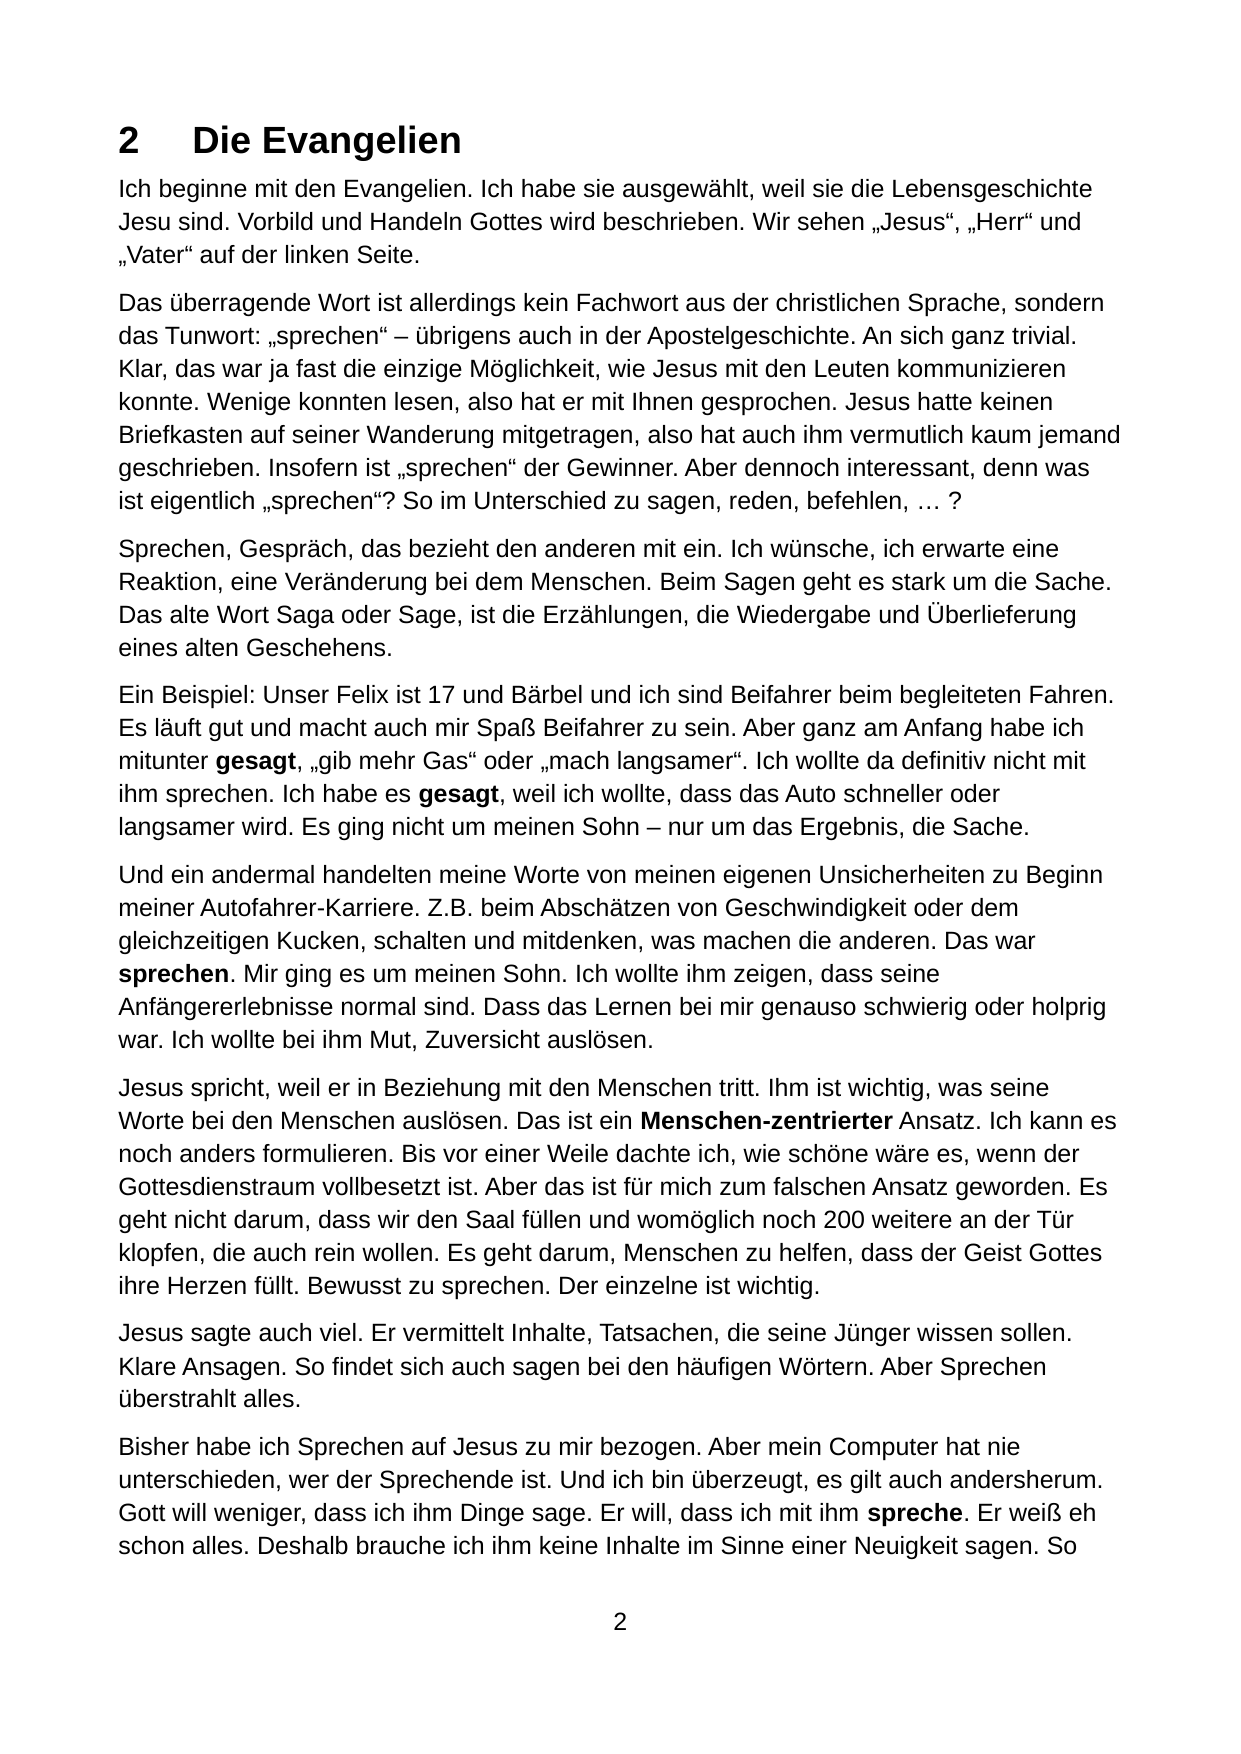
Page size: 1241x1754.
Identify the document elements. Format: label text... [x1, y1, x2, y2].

text Und ein andermal handelten meine Worte von meinen eigenen Unsicherheiten zu Beginn meiner Autofahrer-Karriere. Z.B. beim Abschätzen von Geschwindigkeit oder dem gleichzeitigen Kucken, schalten und mitdenken, was machen die anderen. Das war sprechen. Mir ging es um meinen Sohn. Ich wollte ihm zeigen, dass seine Anfängererlebnisse normal sind. Dass das Lernen bei mir genauso schwierig oder holprig war. Ich wollte bei ihm Mut, Zuversicht auslösen. [118, 860, 1122, 1054]
text Jesus sagte auch viel. Er vermittelt Inhalte, Tatsachen, die seine Jünger wissen sollen. Klare Ansagen. So findet sich auch sagen bei den häufigen Wörtern. Aber Sprechen überstrahlt alles. [118, 1318, 1122, 1413]
subtitle Die Evangelien [118, 118, 1122, 162]
text Sprechen, Gespräch, das bezieht den anderen mit ein. Ich wünsche, ich erwarte eine Reaktion, eine Veränderung bei dem Menschen. Beim Sagen geht es stark um die Sache. Das alte Wort Saga oder Sage, ist die Erzählungen, die Wiedergabe und Überlieferung eines alten Geschehens. [118, 534, 1122, 661]
text Ich beginne mit den Evangelien. Ich habe sie ausgewählt, weil sie die Lebensgeschichte Jesu sind. Vorbild und Handeln Gottes wird beschrieben. Wir sehen „Jesus“, „Herr“ und „Vater“ auf der linken Seite. [118, 174, 1122, 269]
text Jesus spricht, weil er in Beziehung mit den Menschen tritt. Ihm ist wichtig, was seine Worte bei den Menschen auslösen. Das ist ein Menschen-zentrierter Ansatz. Ich kann es noch anders formulieren. Bis vor einer Weile dachte ich, wie schöne wäre es, wenn der Gottesdienstraum vollbesetzt ist. Aber das ist für mich zum falschen Ansatz geworden. Es geht nicht darum, dass wir den Saal füllen und womöglich noch 200 weitere an der Tür klopfen, die auch rein wollen. Es geht darum, Menschen zu helfen, dass der Geist Gottes ihre Herzen füllt. Bewusst zu sprechen. Der einzelne ist wichtig. [118, 1073, 1122, 1299]
text Ein Beispiel: Unser Felix ist 17 und Bärbel und ich sind Beifahrer beim begleiteten Fahren. Es läuft gut und macht auch mir Spaß Beifahrer zu sein. Aber ganz am Anfang habe ich mitunter gesagt, „gib mehr Gas“ oder „mach langsamer“. Ich wollte da definitiv nicht mit ihm sprechen. Ich habe es gesagt, weil ich wollte, dass das Auto schneller oder langsamer wird. Es ging nicht um meinen Sohn – nur um das Ergebnis, die Sache. [118, 680, 1122, 841]
text Das überragende Wort ist allerdings kein Fachwort aus der christlichen Sprache, sondern das Tunwort: „sprechen“ – übrigens auch in der Apostelgeschichte. An sich ganz trivial. Klar, das war ja fast die einzige Möglichkeit, wie Jesus mit den Leuten kommunizieren konnte. Wenige konnten lesen, also hat er mit Ihnen gesprochen. Jesus hatte keinen Briefkasten auf seiner Wanderung mitgetragen, also hat auch ihm vermutlich kaum jemand geschrieben. Insofern ist „sprechen“ der Gewinner. Aber dennoch interessant, denn was ist eigentlich „sprechen“? So im Unterschied zu sagen, reden, befehlen, … ? [118, 288, 1122, 515]
text Bisher habe ich Sprechen auf Jesus zu mir bezogen. Aber mein Computer hat nie unterschieden, wer der Sprechende ist. Und ich bin überzeugt, es gilt auch andersherum. Gott will weniger, dass ich ihm Dinge sage. Er will, dass ich mit ihm spreche. Er weiß eh schon alles. Deshalb brauche ich ihm keine Inhalte im Sinne einer Neuigkeit sagen. So [118, 1432, 1122, 1560]
